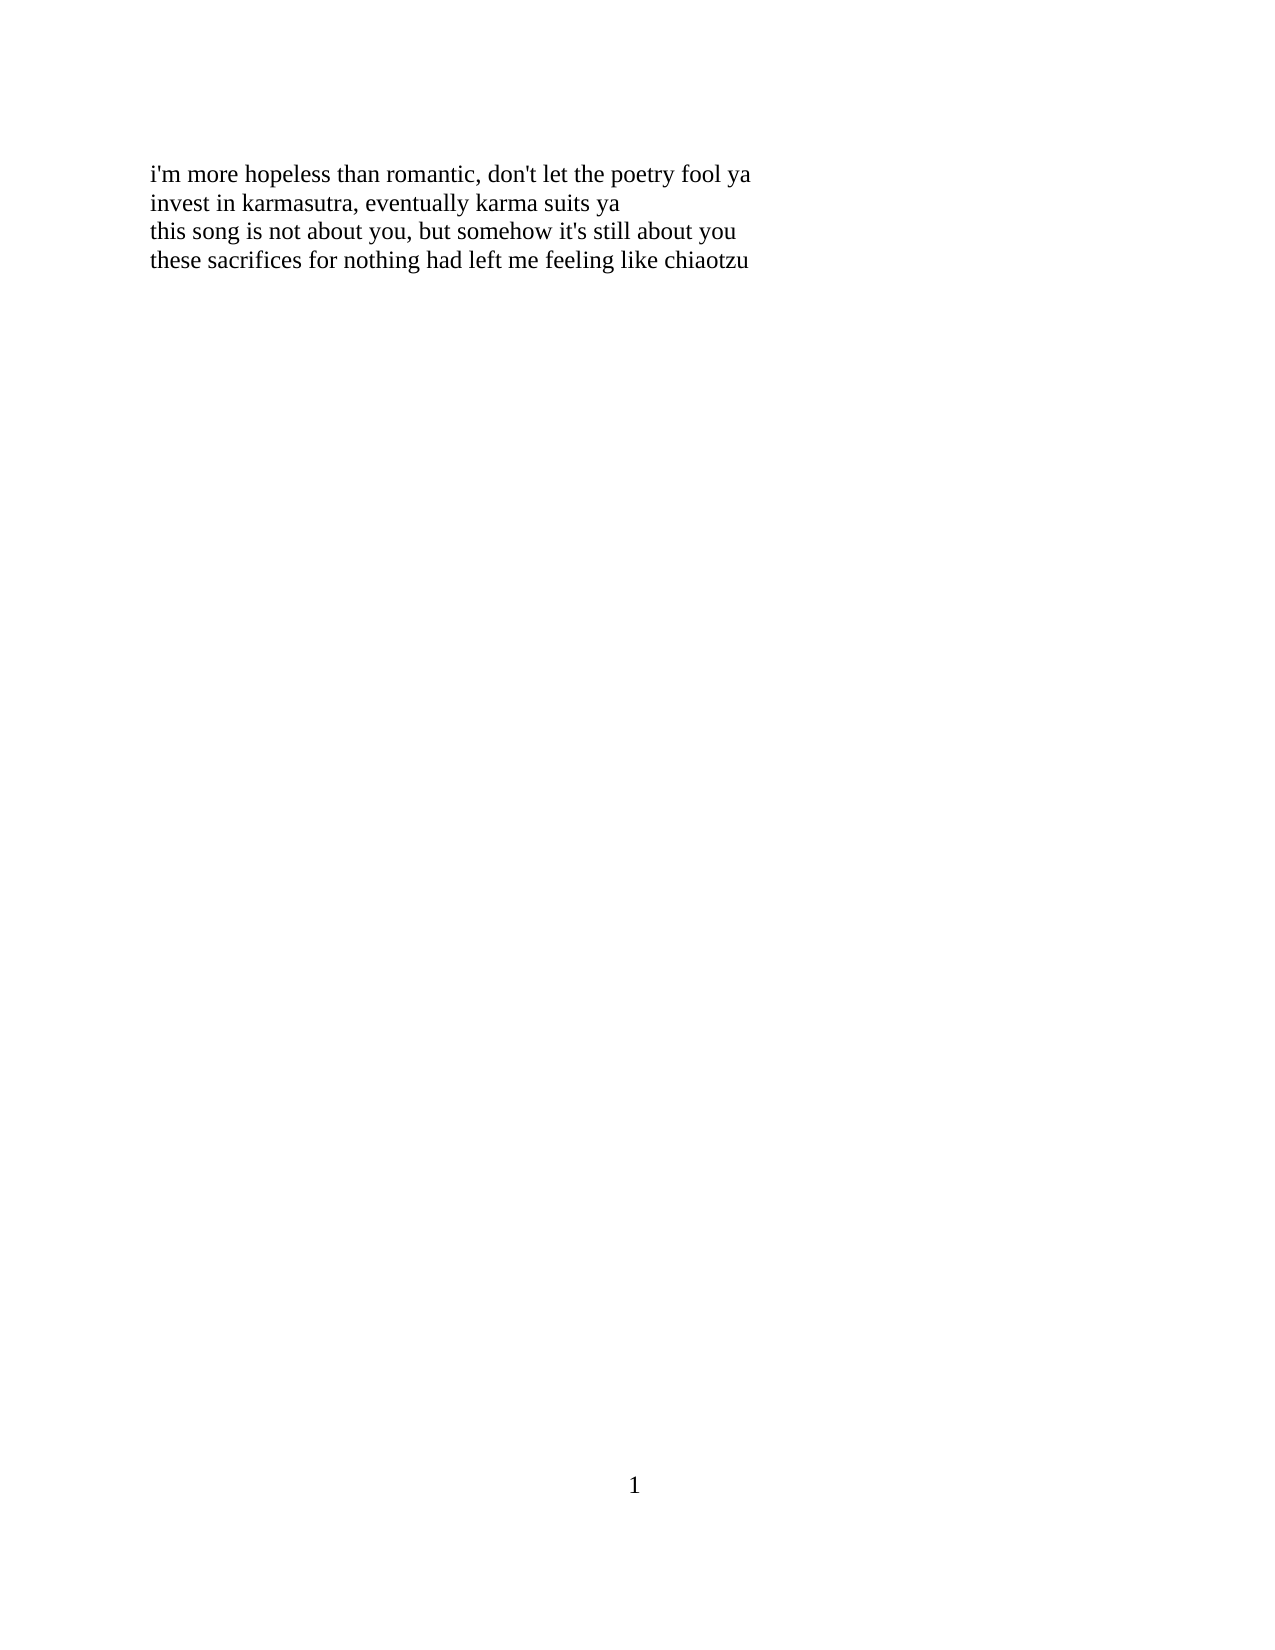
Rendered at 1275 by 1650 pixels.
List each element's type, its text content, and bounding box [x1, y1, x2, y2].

text i'm more hopeless than romantic, don't let the poetry fool ya invest in karmasutra, eventually karma suits ya this song is not about you, but somehow it's still about you these sacrifices for nothing had left me feeling like chiaotzu [150, 159, 1125, 274]
